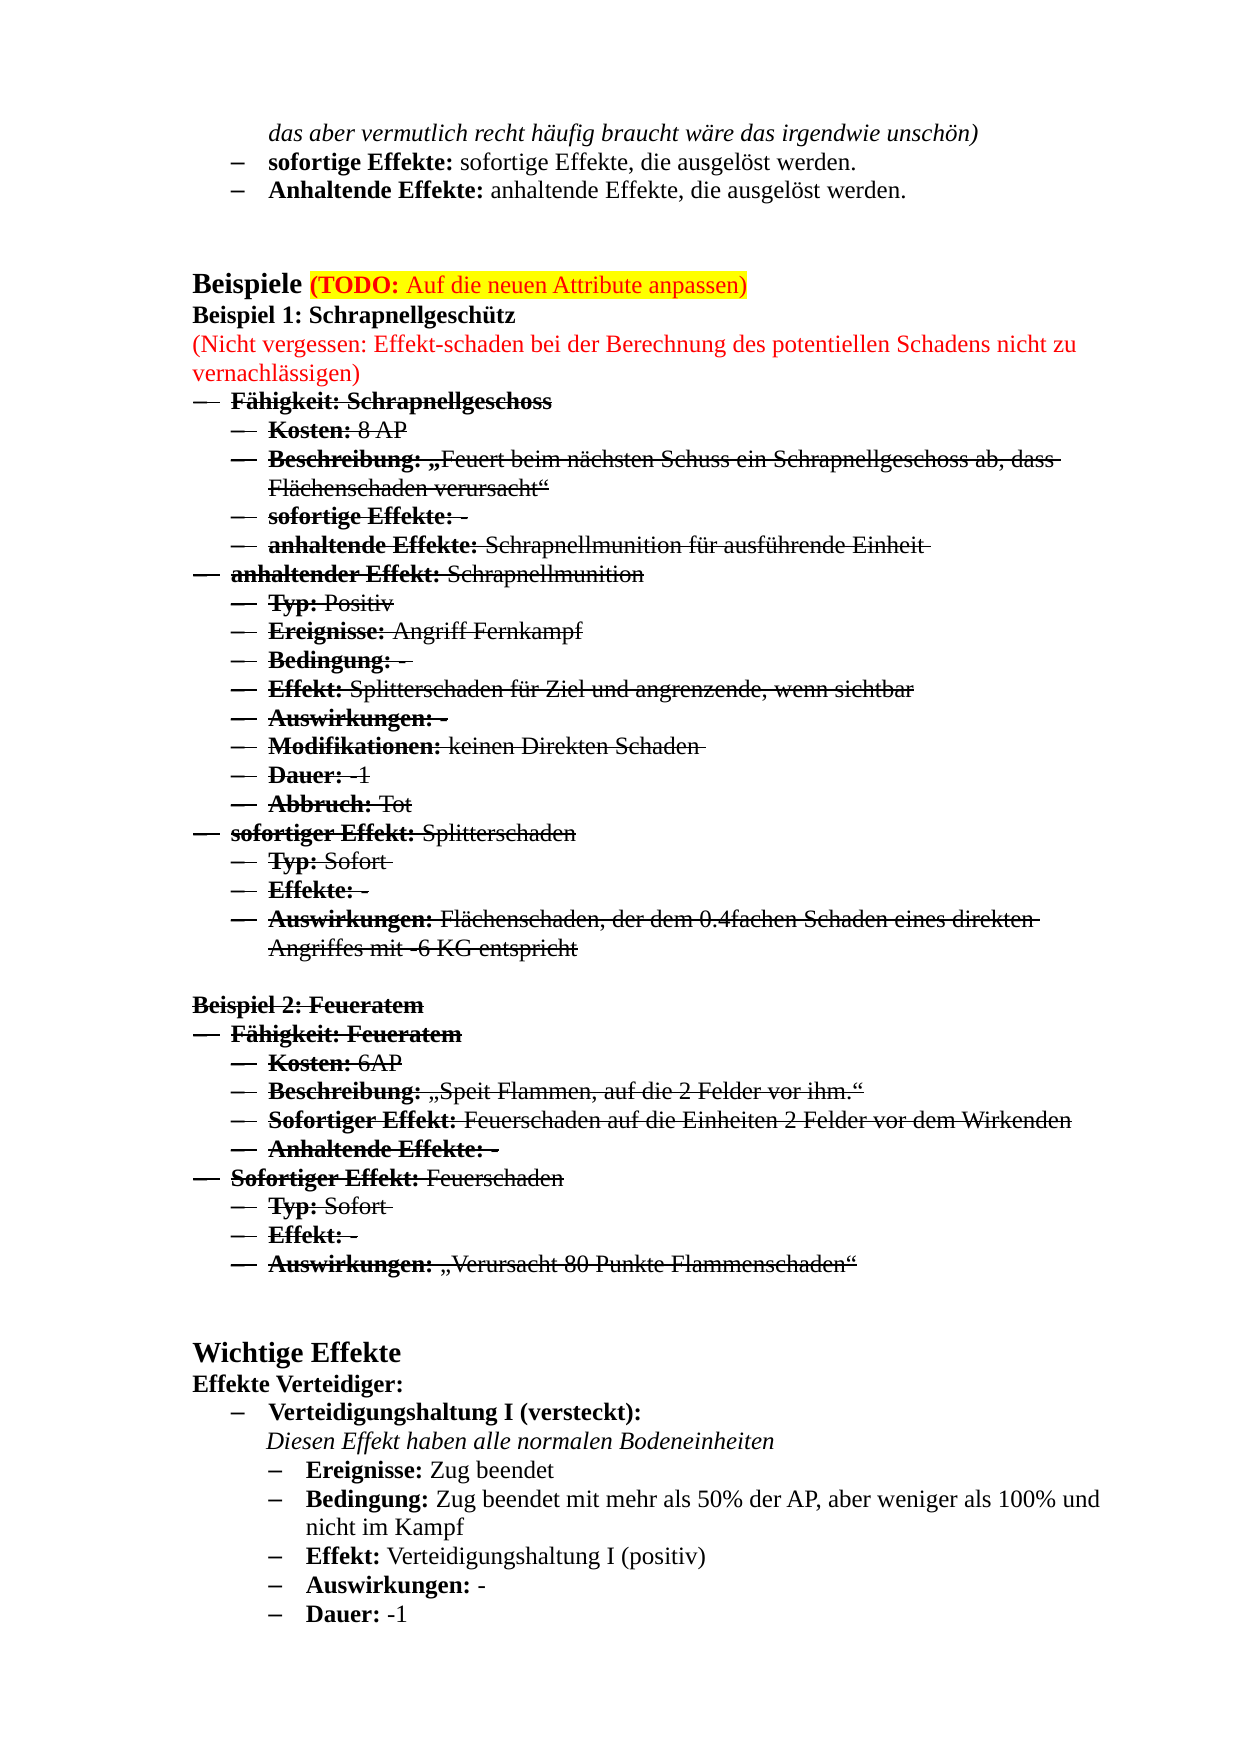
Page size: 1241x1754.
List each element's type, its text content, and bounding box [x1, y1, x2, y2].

list Auswirkungen: „Verursacht 80 Punkte Flammenschaden“ [231, 1249, 1122, 1278]
list Typ: Sofort [231, 846, 1122, 875]
list Fähigkeit: Feueratem [193, 1019, 1122, 1048]
list Auswirkungen: - [268, 1570, 1122, 1599]
text Diesen Effekt haben alle normalen Bodeneinheiten [118, 1426, 1122, 1455]
list Abbruch: Tot [231, 789, 1122, 818]
text Wichtige Effekte [118, 1335, 1122, 1369]
list Ereignisse: Zug beendet [268, 1455, 1122, 1484]
text Effekte Verteidiger: [118, 1369, 1122, 1397]
list Effekt: - [231, 1220, 1122, 1249]
text Beispiel 1: Schrapnellgeschütz [118, 300, 1122, 329]
list Dauer: -1 [268, 1599, 1122, 1627]
text Beispiele (TODO: Auf die neuen Attribute anpassen) [118, 267, 1122, 300]
list Auswirkungen: Flächenschaden, der dem 0.4fachen Schaden eines direkten Angriffes mit -6 KG entspricht [231, 904, 1122, 961]
list anhaltende Effekte: Schrapnellmunition für ausführende Einheit [231, 530, 1122, 559]
list Anhaltende Effekte: - [231, 1134, 1122, 1163]
list Sofortiger Effekt: Feuerschaden [193, 1163, 1122, 1191]
list Modifikationen: keinen Direkten Schaden [231, 731, 1122, 760]
list Anhaltende Effekte: anhaltende Effekte, die ausgelöst werden. [231, 176, 1122, 204]
list Sofortiger Effekt: Feuerschaden auf die Einheiten 2 Felder vor dem Wirkenden [231, 1105, 1122, 1134]
list Auswirkungen: - [231, 703, 1122, 731]
list Beschreibung: „Speit Flammen, auf die 2 Felder vor ihm.“ [231, 1076, 1122, 1105]
list Kosten: 8 AP [231, 415, 1122, 444]
list Beschreibung: „Feuert beim nächsten Schuss ein Schrapnellgeschoss ab, dass Flächenschaden verursacht“ [231, 444, 1122, 501]
list Effekte: - [231, 875, 1122, 904]
list anhaltender Effekt: Schrapnellmunition [193, 559, 1122, 588]
text Beispiel 2: Feueratem [118, 990, 1122, 1019]
list Verteidigungshaltung I (versteckt): [231, 1397, 1122, 1426]
list Effekt: Verteidigungshaltung I (positiv) [268, 1541, 1122, 1570]
list sofortiger Effekt: Splitterschaden [193, 818, 1122, 846]
list sofortige Effekte: - [231, 501, 1122, 530]
list Dauer: -1 [231, 760, 1122, 789]
list sofortige Effekte: sofortige Effekte, die ausgelöst werden. [231, 147, 1122, 176]
list Ereignisse: Angriff Fernkampf [231, 616, 1122, 645]
list Fähigkeit: Schrapnellgeschoss [193, 386, 1122, 415]
list Bedingung: Zug beendet mit mehr als 50% der AP, aber weniger als 100% und nicht im Kampf [268, 1484, 1122, 1541]
list Bedingung: - [231, 645, 1122, 674]
list das aber vermutlich recht häufig braucht wäre das irgendwie unschön) [231, 118, 1122, 147]
list Typ: Sofort [231, 1191, 1122, 1220]
text (Nicht vergessen: Effekt-schaden bei der Berechnung des potentiellen Schadens nicht zu vernachlässigen) [118, 329, 1122, 386]
list Typ: Positiv [231, 588, 1122, 616]
list Kosten: 6AP [231, 1048, 1122, 1076]
list Effekt: Splitterschaden für Ziel und angrenzende, wenn sichtbar [231, 674, 1122, 703]
